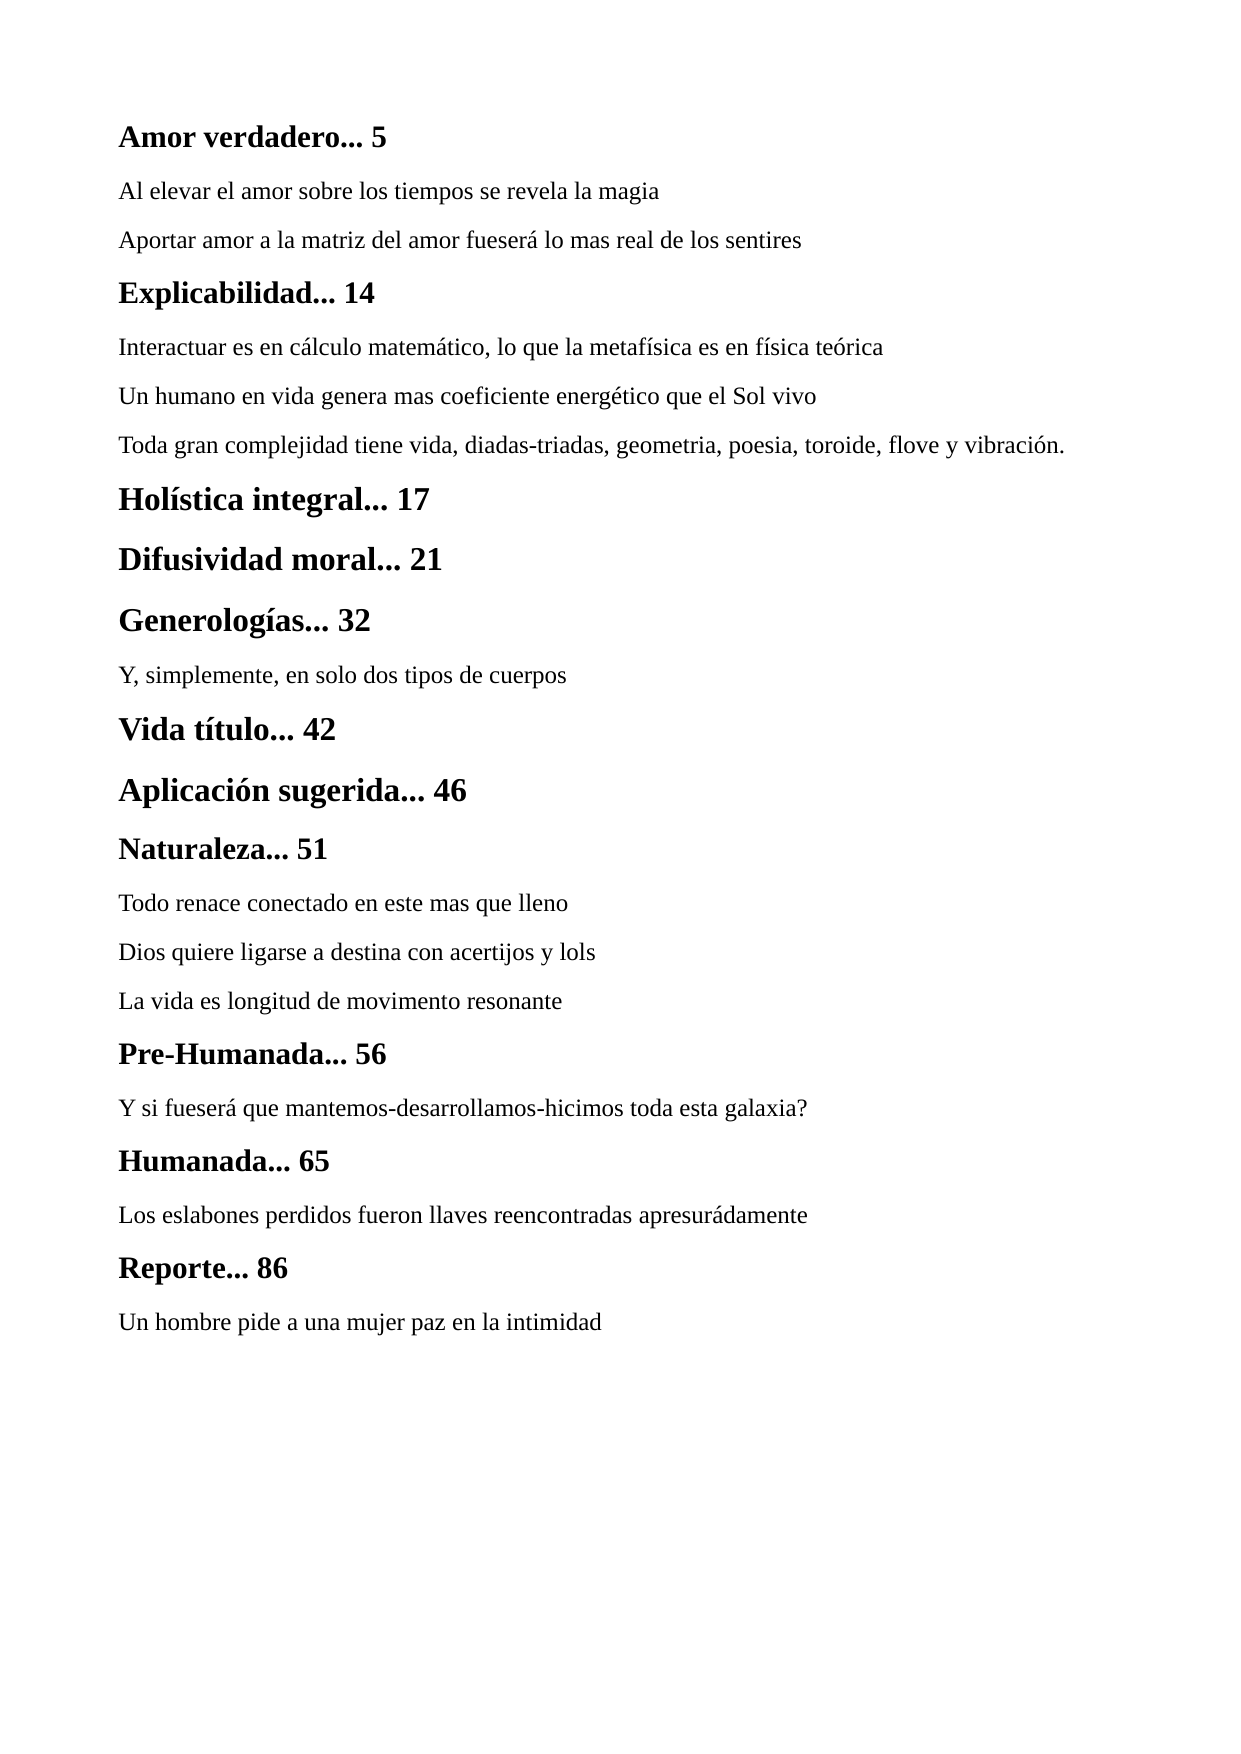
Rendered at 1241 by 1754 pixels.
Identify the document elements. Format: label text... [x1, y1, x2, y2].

text Humanada... 65 [118, 1142, 1122, 1178]
text Dios quiere ligarse a destina con acertijos y lols [118, 937, 1122, 966]
text Aportar amor a la matriz del amor fueserá lo mas real de los sentires [118, 225, 1122, 254]
text Y si fueserá que mantemos-desarrollamos-hicimos toda esta galaxia? [118, 1093, 1122, 1122]
text Explicabilidad... 14 [118, 274, 1122, 310]
text Difusividad moral... 21 [118, 539, 1122, 578]
text Holística integral... 17 [118, 479, 1122, 517]
text Naturaleza... 51 [118, 831, 1122, 866]
text Reporte... 86 [118, 1249, 1122, 1285]
text Amor verdadero... 5 [118, 118, 1122, 154]
text Vida título... 42 [118, 709, 1122, 748]
text Un humano en vida genera mas coeficiente energético que el Sol vivo [118, 381, 1122, 409]
text Aplicación sugerida... 46 [118, 770, 1122, 808]
text Interactuar es en cálculo matemático, lo que la metafísica es en física teórica [118, 332, 1122, 360]
text Generologías... 32 [118, 600, 1122, 638]
text La vida es longitud de movimento resonante [118, 986, 1122, 1015]
text Los eslabones perdidos fueron llaves reencontradas apresurádamente [118, 1200, 1122, 1229]
text Un hombre pide a una mujer paz en la intimidad [118, 1307, 1122, 1335]
text Al elevar el amor sobre los tiempos se revela la magia [118, 176, 1122, 204]
text Pre-Humanada... 56 [118, 1035, 1122, 1071]
text Y, simplemente, en solo dos tipos de cuerpos [118, 660, 1122, 689]
text Toda gran complejidad tiene vida, diadas-triadas, geometria, poesia, toroide, flove y vibración. [118, 430, 1122, 458]
text Todo renace conectado en este mas que lleno [118, 888, 1122, 917]
